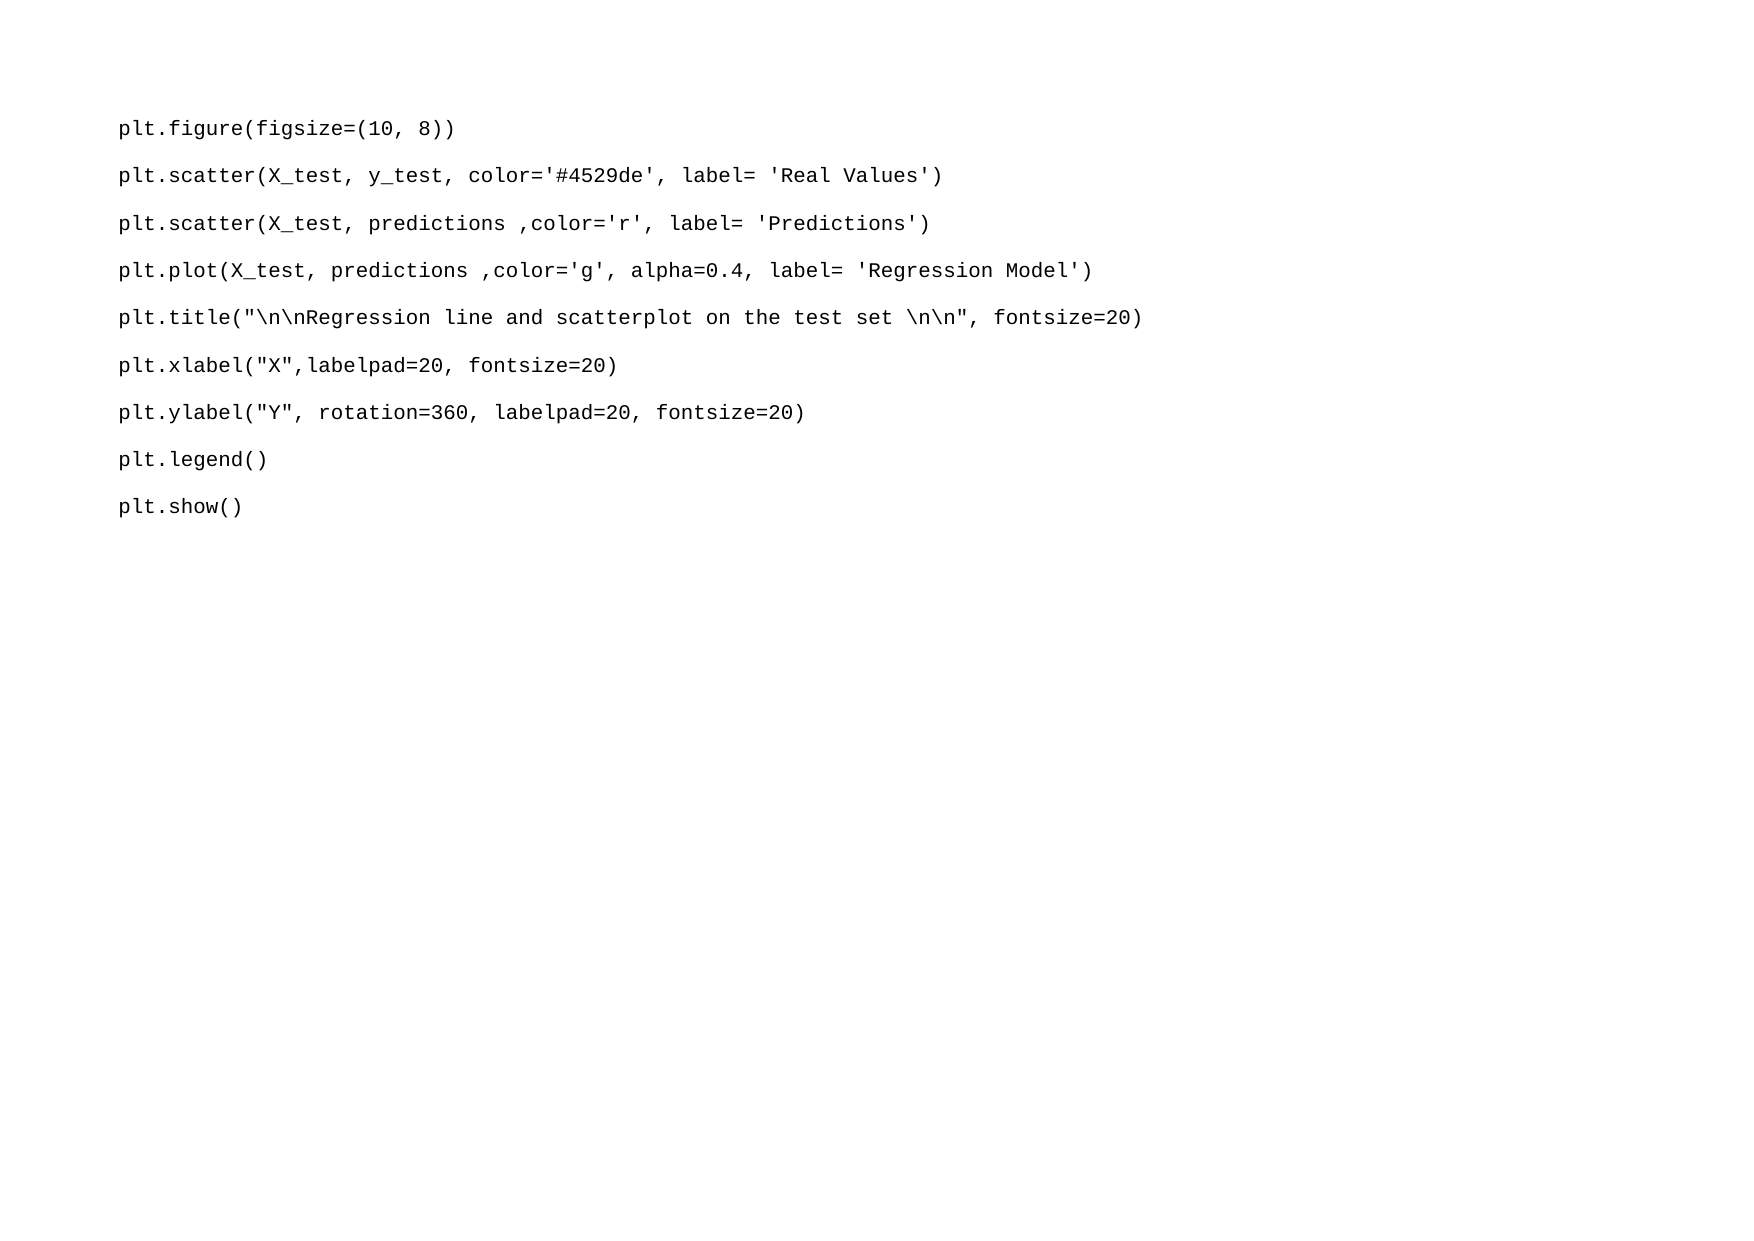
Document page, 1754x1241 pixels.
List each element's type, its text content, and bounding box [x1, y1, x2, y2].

text ​ [118, 236, 1636, 260]
text ​ [118, 189, 1636, 213]
text plt.xlabel("X",labelpad=20, fontsize=20) [118, 354, 1636, 378]
text plt.show() [118, 496, 1636, 520]
text ​ [118, 473, 1636, 496]
text ​ [118, 378, 1636, 402]
text plt.plot(X_test, predictions ,color='g', alpha=0.4, label= 'Regression Model') [118, 260, 1636, 284]
text plt.title("\n\nRegression line and scatterplot on the test set \n\n", fontsize=20) [118, 307, 1636, 331]
text ​ [118, 284, 1636, 307]
text ​ [118, 331, 1636, 354]
text ​ [118, 426, 1636, 449]
text plt.legend() [118, 449, 1636, 473]
text plt.figure(figsize=(10, 8)) [118, 118, 1636, 142]
text plt.ylabel("Y", rotation=360, labelpad=20, fontsize=20) [118, 402, 1636, 426]
text plt.scatter(X_test, predictions ,color='r', label= 'Predictions') [118, 213, 1636, 236]
text plt.scatter(X_test, y_test, color='#4529de', label= 'Real Values') [118, 165, 1636, 189]
text ​ [118, 142, 1636, 165]
